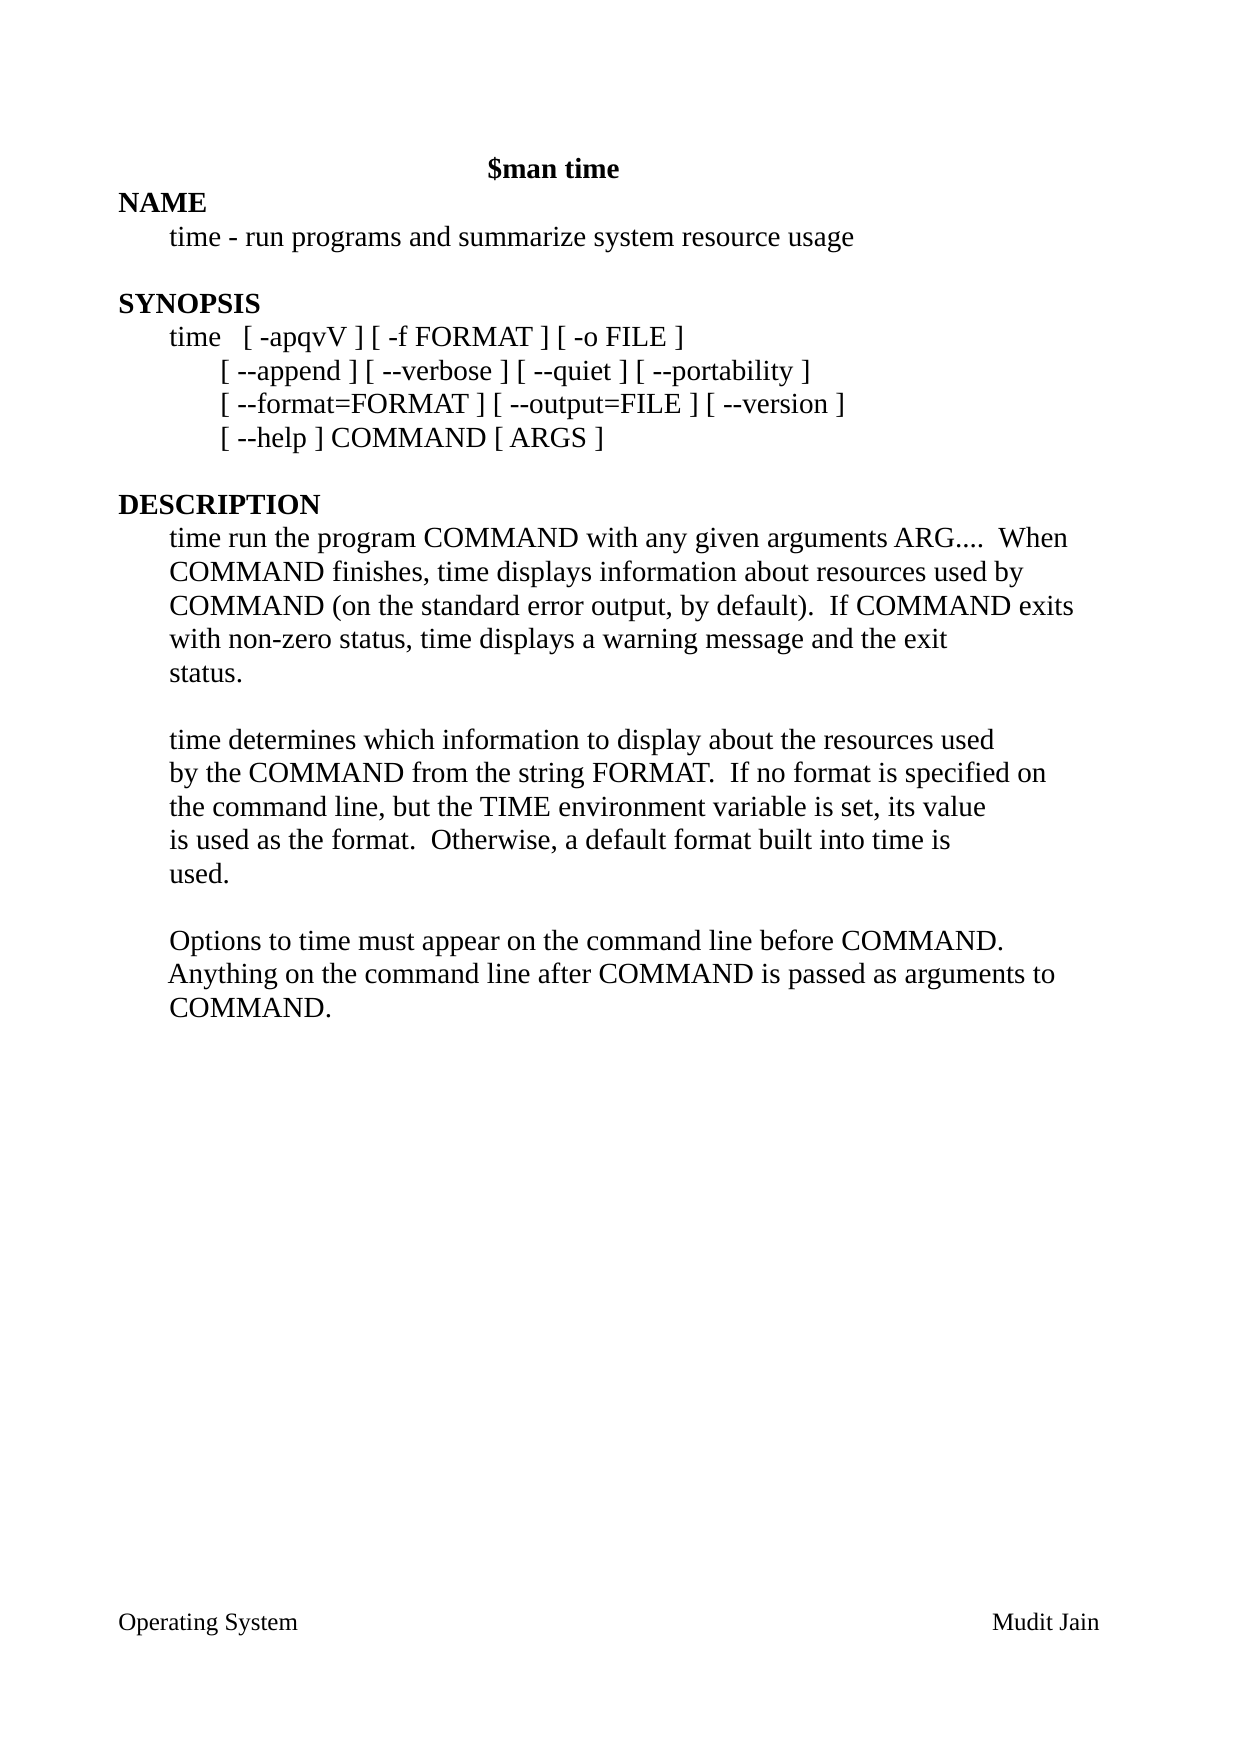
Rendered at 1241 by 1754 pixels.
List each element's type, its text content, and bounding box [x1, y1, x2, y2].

text with non-zero status, time displays a warning message and the exit [118, 621, 1122, 655]
text status. [118, 655, 1122, 688]
text Anything on the command line after COMMAND is passed as arguments to [118, 957, 1122, 990]
text NAME [118, 185, 1122, 219]
text COMMAND. [118, 990, 1122, 1024]
text used. [118, 856, 1122, 889]
text by the COMMAND from the string FORMAT. If no format is specified on [118, 755, 1122, 789]
text COMMAND finishes, time displays information about resources used by [118, 554, 1122, 588]
text time - run programs and summarize system resource usage [118, 219, 1122, 252]
text the command line, but the TIME environment variable is set, its value [118, 789, 1122, 822]
text DESCRIPTION [118, 487, 1122, 521]
text [ --help ] COMMAND [ ARGS ] [118, 420, 1122, 453]
text [ --append ] [ --verbose ] [ --quiet ] [ --portability ] [118, 353, 1122, 386]
text [ --format=FORMAT ] [ --output=FILE ] [ --version ] [118, 386, 1122, 420]
text Options to time must appear on the command line before COMMAND. [118, 923, 1122, 957]
text is used as the format. Otherwise, a default format built into time is [118, 822, 1122, 856]
text time run the program COMMAND with any given arguments ARG.... When [118, 521, 1122, 554]
text time determines which information to display about the resources used [118, 722, 1122, 755]
text SYNOPSIS [118, 286, 1122, 319]
text time [ -apqvV ] [ -f FORMAT ] [ -o FILE ] [118, 319, 1122, 353]
text COMMAND (on the standard error output, by default). If COMMAND exits [118, 588, 1122, 621]
text $man time [118, 152, 1122, 185]
